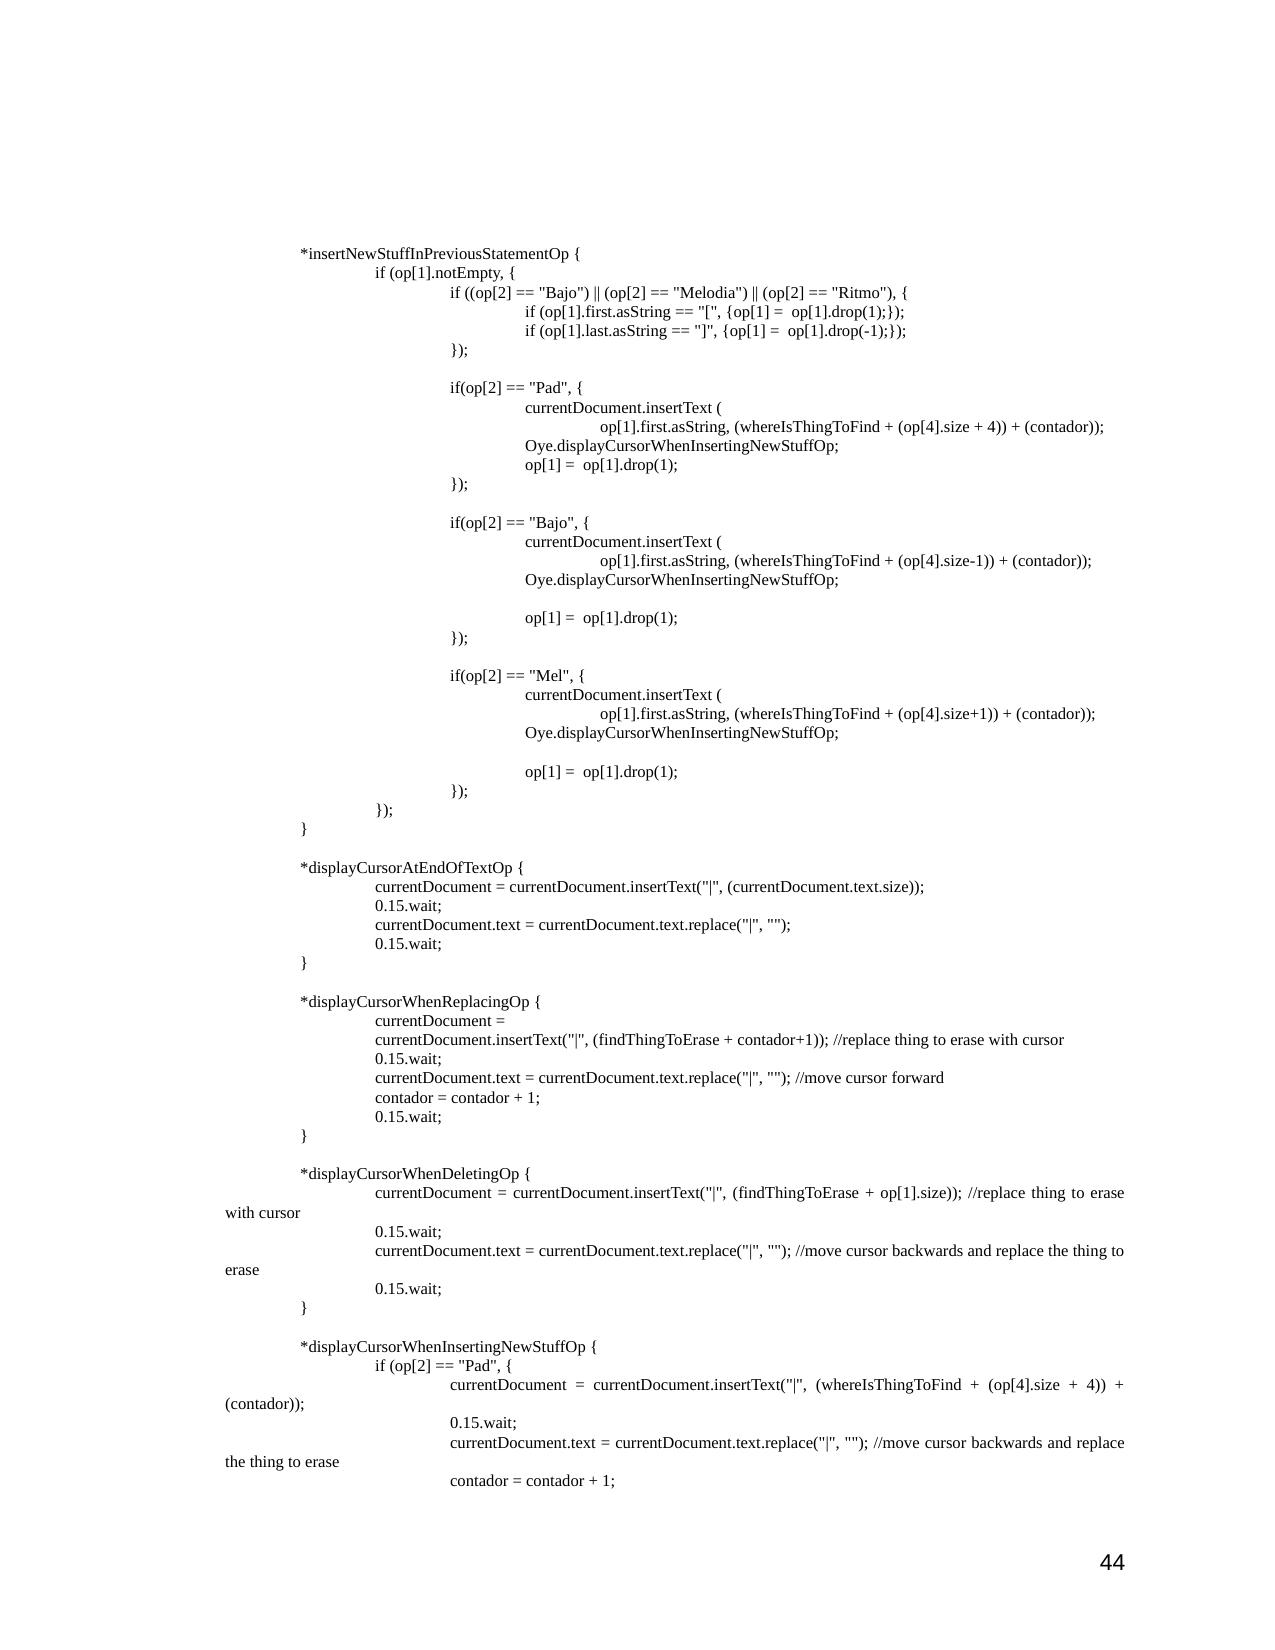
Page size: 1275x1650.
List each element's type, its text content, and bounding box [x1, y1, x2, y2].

text op[1].first.asString, (whereIsThingToFind + (op[4].size + 4)) + (contador)); [225, 417, 1125, 436]
text if ((op[2] == "Bajo") || (op[2] == "Melodia") || (op[2] == "Ritmo"), { [225, 282, 1125, 302]
text currentDocument.text = currentDocument.text.replace("|", ""); [225, 915, 1125, 934]
text if(op[2] == "Pad", { [225, 378, 1125, 397]
text op[1].first.asString, (whereIsThingToFind + (op[4].size-1)) + (contador)); [225, 551, 1125, 570]
text Oye.displayCursorWhenInsertingNewStuffOp; [225, 436, 1125, 455]
text currentDocument.insertText ( [225, 685, 1125, 704]
text if (op[2] == "Pad", { [225, 1356, 1125, 1375]
text currentDocument = currentDocument.insertText("|", (findThingToErase + op[1].size)); //replace thing to erase with cursor [225, 1183, 1125, 1222]
text 0.15.wait; [225, 1222, 1125, 1241]
text }); [225, 800, 1125, 819]
text *displayCursorWhenReplacingOp { [225, 992, 1125, 1011]
text } [225, 1126, 1125, 1145]
text if (op[1].last.asString == "]", {op[1] = op[1].drop(-1);}); [225, 321, 1125, 340]
text }); [225, 474, 1125, 493]
text }); [225, 627, 1125, 647]
text currentDocument.text = currentDocument.text.replace("|", ""); //move cursor backwards and replace the thing to erase [225, 1241, 1125, 1279]
text }); [225, 340, 1125, 359]
text 0.15.wait; [225, 1279, 1125, 1298]
text contador = contador + 1; [225, 1087, 1125, 1107]
text currentDocument.text = currentDocument.text.replace("|", ""); //move cursor backwards and replace the thing to erase [225, 1432, 1125, 1471]
text } [225, 819, 1125, 838]
text if (op[1].notEmpty, { [225, 263, 1125, 282]
text *displayCursorWhenInsertingNewStuffOp { [225, 1337, 1125, 1356]
text currentDocument = [225, 1011, 1125, 1030]
text 0.15.wait; [225, 1049, 1125, 1068]
text currentDocument = currentDocument.insertText("|", (currentDocument.text.size)); [225, 877, 1125, 896]
text op[1] = op[1].drop(1); [225, 762, 1125, 781]
text op[1] = op[1].drop(1); [225, 455, 1125, 474]
text op[1] = op[1].drop(1); [225, 608, 1125, 627]
text Oye.displayCursorWhenInsertingNewStuffOp; [225, 570, 1125, 589]
text *displayCursorWhenDeletingOp { [225, 1164, 1125, 1183]
text 0.15.wait; [225, 1107, 1125, 1126]
text } [225, 1298, 1125, 1317]
text if (op[1].first.asString == "[", {op[1] = op[1].drop(1);}); [225, 302, 1125, 321]
text 0.15.wait; [225, 896, 1125, 915]
text if(op[2] == "Bajo", { [225, 512, 1125, 532]
text currentDocument.insertText ( [225, 532, 1125, 551]
text 0.15.wait; [225, 934, 1125, 953]
text *displayCursorAtEndOfTextOp { [225, 857, 1125, 877]
text contador = contador + 1; [225, 1471, 1125, 1490]
text if(op[2] == "Mel", { [225, 666, 1125, 685]
text op[1].first.asString, (whereIsThingToFind + (op[4].size+1)) + (contador)); [225, 704, 1125, 723]
text Oye.displayCursorWhenInsertingNewStuffOp; [225, 723, 1125, 742]
text currentDocument = currentDocument.insertText("|", (whereIsThingToFind + (op[4].size + 4)) + (contador)); [225, 1375, 1125, 1413]
text currentDocument.text = currentDocument.text.replace("|", ""); //move cursor forward [225, 1068, 1125, 1087]
text } [225, 953, 1125, 972]
text *insertNewStuffInPreviousStatementOp { [225, 244, 1125, 263]
text 0.15.wait; [225, 1413, 1125, 1432]
text }); [225, 781, 1125, 800]
text currentDocument.insertText("|", (findThingToErase + contador+1)); //replace thing to erase with cursor [225, 1030, 1125, 1049]
text currentDocument.insertText ( [225, 397, 1125, 417]
